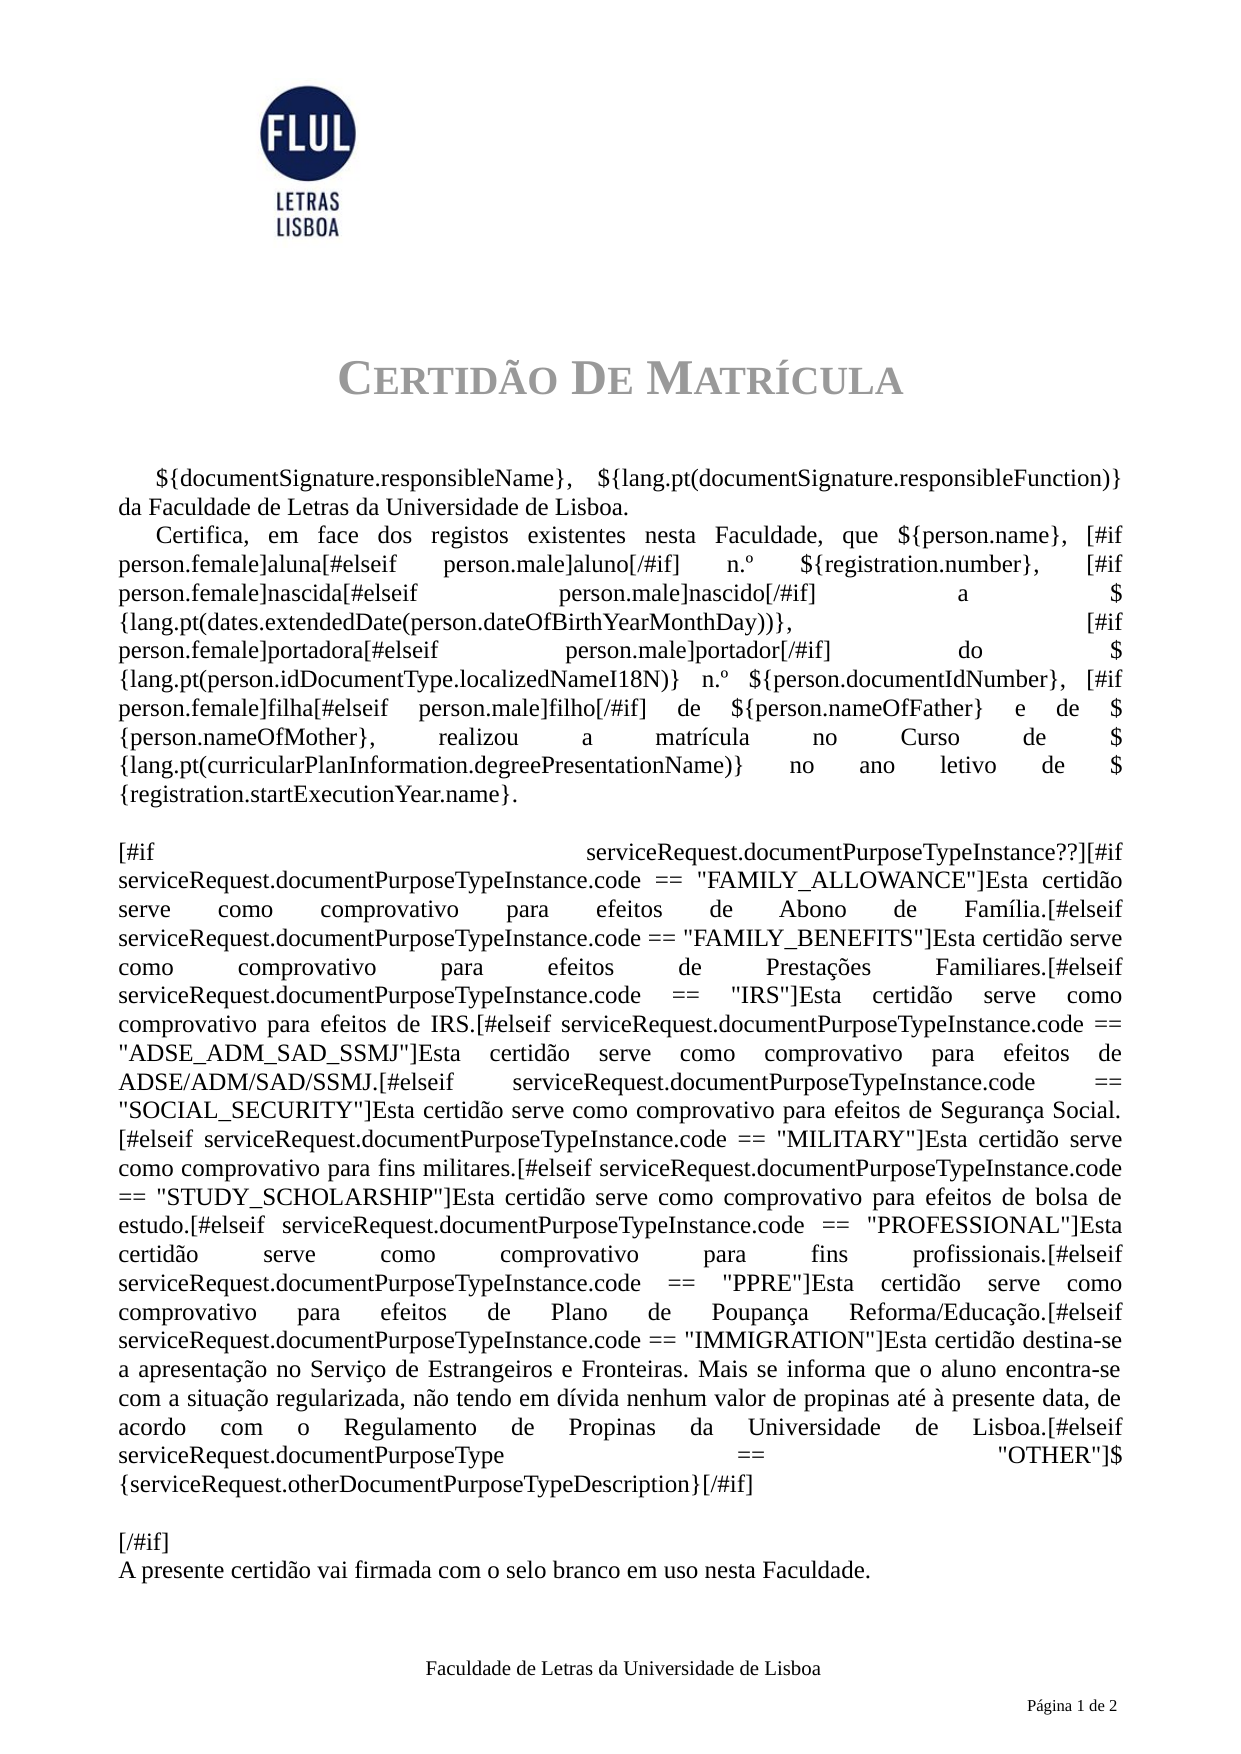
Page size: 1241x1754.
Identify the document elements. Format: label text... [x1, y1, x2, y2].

text Certifica, em face dos registos existentes nesta Faculdade, que ${person.name}, [#if person.female]aluna[#elseif person.male]aluno[/#if] n.º ${registration.number}, [#if person.female]nascida[#elseif person.male]nascido[/#if] a ${lang.pt(dates.extendedDate(person.dateOfBirthYearMonthDay))}, [#if person.female]portadora[#elseif person.male]portador[/#if] do ${lang.pt(person.idDocumentType.localizedNameI18N)} n.º ${person.documentIdNumber}, [#if person.female]filha[#elseif person.male]filho[/#if] de ${person.nameOfFather} e de ${person.nameOfMother}, realizou a matrícula no Curso de ${lang.pt(curricularPlanInformation.degreePresentationName)} no ano letivo de ${registration.startExecutionYear.name}. [118, 521, 1122, 808]
text [/#if] [118, 1527, 1122, 1556]
picture [223, 78, 393, 248]
text [#if serviceRequest.documentPurposeTypeInstance??][#if serviceRequest.documentPurposeTypeInstance.code == "FAMILY_ALLOWANCE"]Esta certidão serve como comprovativo para efeitos de Abono de Família.[#elseif serviceRequest.documentPurposeTypeInstance.code == "FAMILY_BENEFITS"]Esta certidão serve como comprovativo para efeitos de Prestações Familiares.[#elseif serviceRequest.documentPurposeTypeInstance.code == "IRS"]Esta certidão serve como comprovativo para efeitos de IRS.[#elseif serviceRequest.documentPurposeTypeInstance.code == "ADSE_ADM_SAD_SSMJ"]Esta certidão serve como comprovativo para efeitos de ADSE/ADM/SAD/SSMJ.[#elseif serviceRequest.documentPurposeTypeInstance.code == "SOCIAL_SECURITY"]Esta certidão serve como comprovativo para efeitos de Segurança Social.[#elseif serviceRequest.documentPurposeTypeInstance.code == "MILITARY"]Esta certidão serve como comprovativo para fins militares.[#elseif serviceRequest.documentPurposeTypeInstance.code == "STUDY_SCHOLARSHIP"]Esta certidão serve como comprovativo para efeitos de bolsa de estudo.[#elseif serviceRequest.documentPurposeTypeInstance.code == "PROFESSIONAL"]Esta certidão serve como comprovativo para fins profissionais.[#elseif serviceRequest.documentPurposeTypeInstance.code == "PPRE"]Esta certidão serve como comprovativo para efeitos de Plano de Poupança Reforma/Educação.[#elseif serviceRequest.documentPurposeTypeInstance.code == "IMMIGRATION"]Esta certidão destina-se a apresentação no Serviço de Estrangeiros e Fronteiras. Mais se informa que o aluno encontra-se com a situação regularizada, não tendo em dívida nenhum valor de propinas até à presente data, de acordo com o Regulamento de Propinas da Universidade de Lisboa.[#elseif serviceRequest.documentPurposeType == "OTHER"]${serviceRequest.otherDocumentPurposeTypeDescription}[/#if] [118, 837, 1122, 1498]
text Certidão De Matrícula [118, 348, 1122, 406]
text ${documentSignature.responsibleName}, ${lang.pt(documentSignature.responsibleFunction)} da Faculdade de Letras da Universidade de Lisboa. [118, 463, 1122, 521]
text A presente certidão vai firmada com o selo branco em uso nesta Faculdade. [118, 1556, 1122, 1584]
